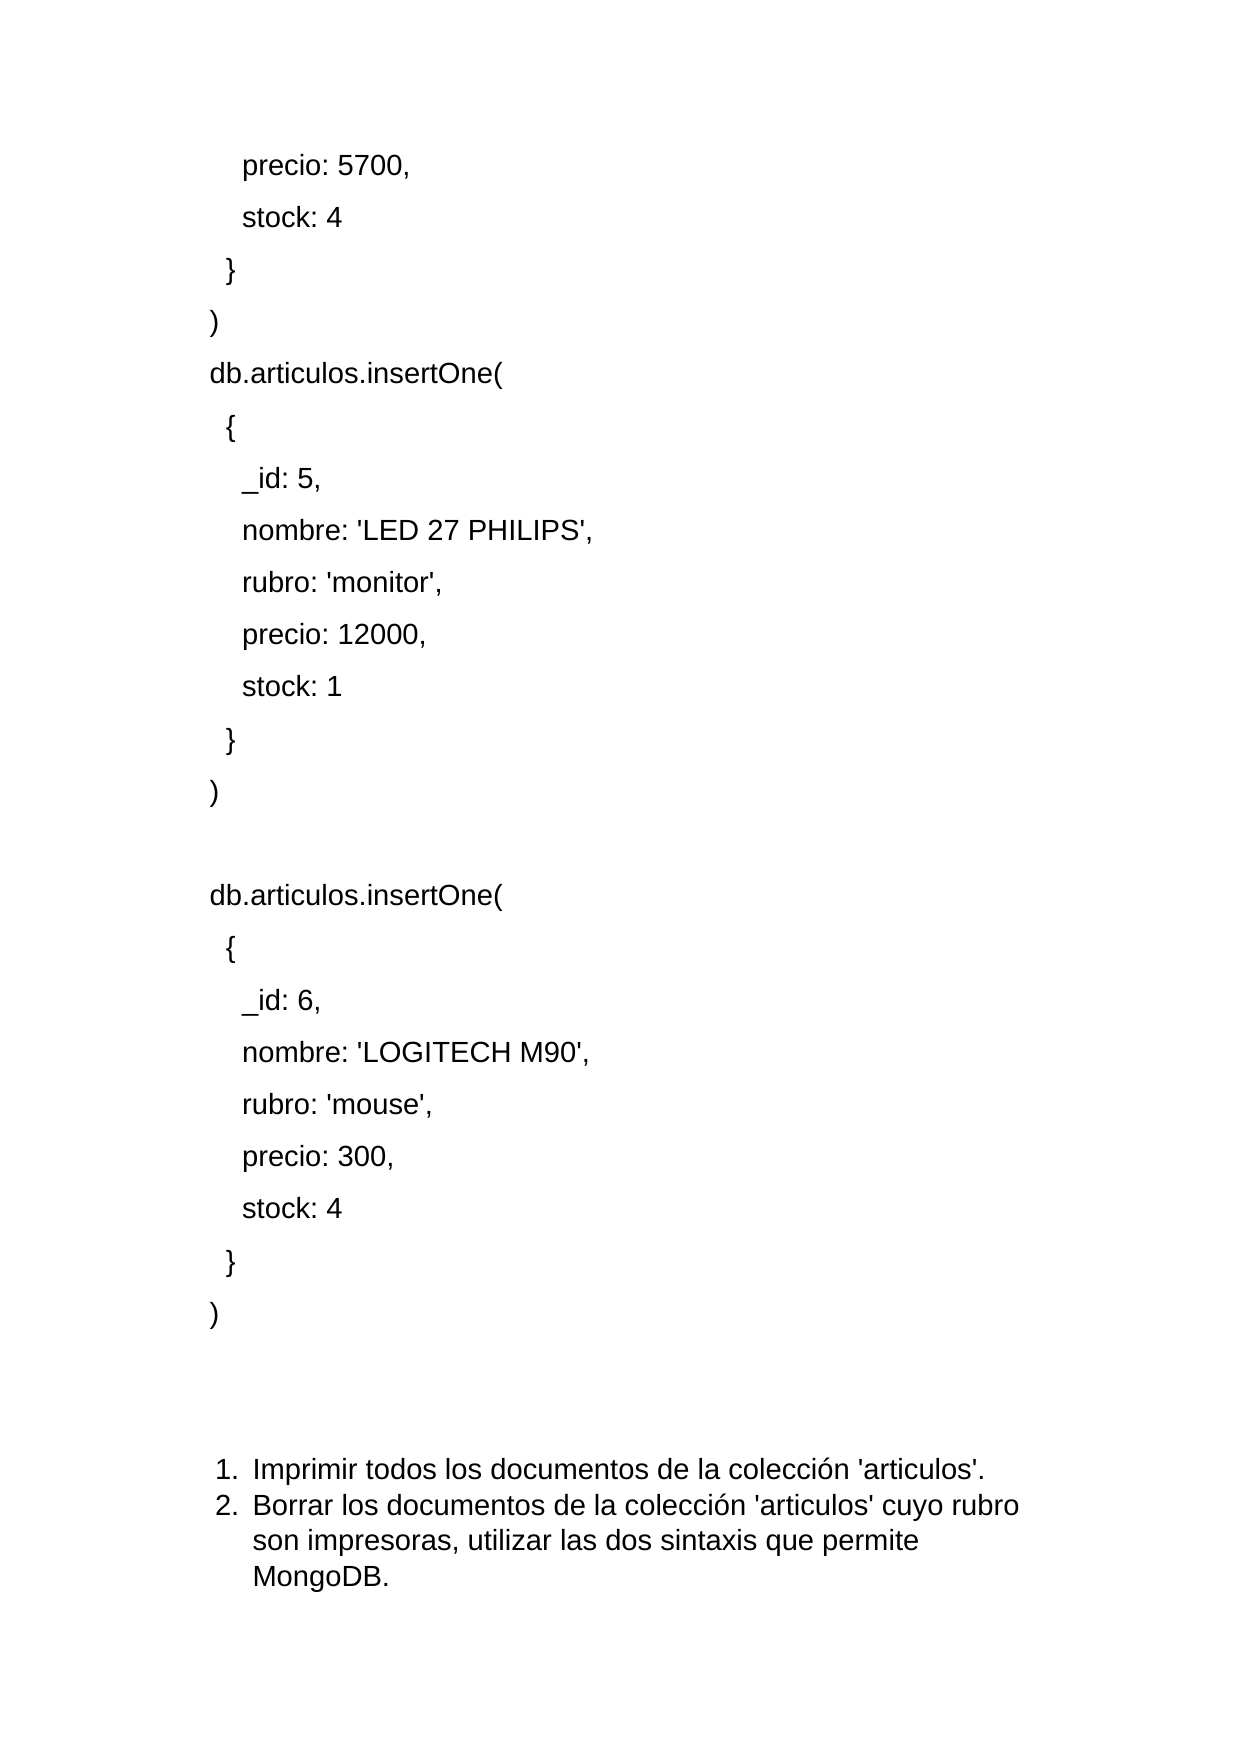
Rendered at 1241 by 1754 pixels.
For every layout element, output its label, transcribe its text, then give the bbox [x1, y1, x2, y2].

text stock: 4 [177, 1191, 1063, 1225]
text nombre: 'LOGITECH M90', [177, 1035, 1063, 1068]
text } [177, 1243, 1063, 1277]
text { [177, 408, 1063, 442]
text stock: 1 [177, 669, 1063, 703]
text } [177, 252, 1063, 286]
text nombre: 'LED 27 PHILIPS', [177, 513, 1063, 546]
text _id: 6, [177, 983, 1063, 1016]
text stock: 4 [177, 200, 1063, 233]
list Borrar los documentos de la colección 'articulos' cuyo rubro son impresoras, utilizar las dos sintaxis que permite MongoDB. [215, 1488, 1063, 1592]
text rubro: 'mouse', [177, 1087, 1063, 1121]
text rubro: 'monitor', [177, 565, 1063, 599]
text precio: 300, [177, 1139, 1063, 1173]
text ) [177, 774, 1063, 807]
text db.articulos.insertOne( [177, 878, 1063, 912]
text precio: 12000, [177, 617, 1063, 651]
text _id: 5, [177, 461, 1063, 494]
text db.articulos.insertOne( [177, 356, 1063, 390]
text ) [177, 304, 1063, 338]
text { [177, 930, 1063, 964]
text } [177, 722, 1063, 755]
text precio: 5700, [177, 148, 1063, 181]
text ) [177, 1296, 1063, 1329]
list Imprimir todos los documentos de la colección 'articulos'. [215, 1452, 1063, 1486]
